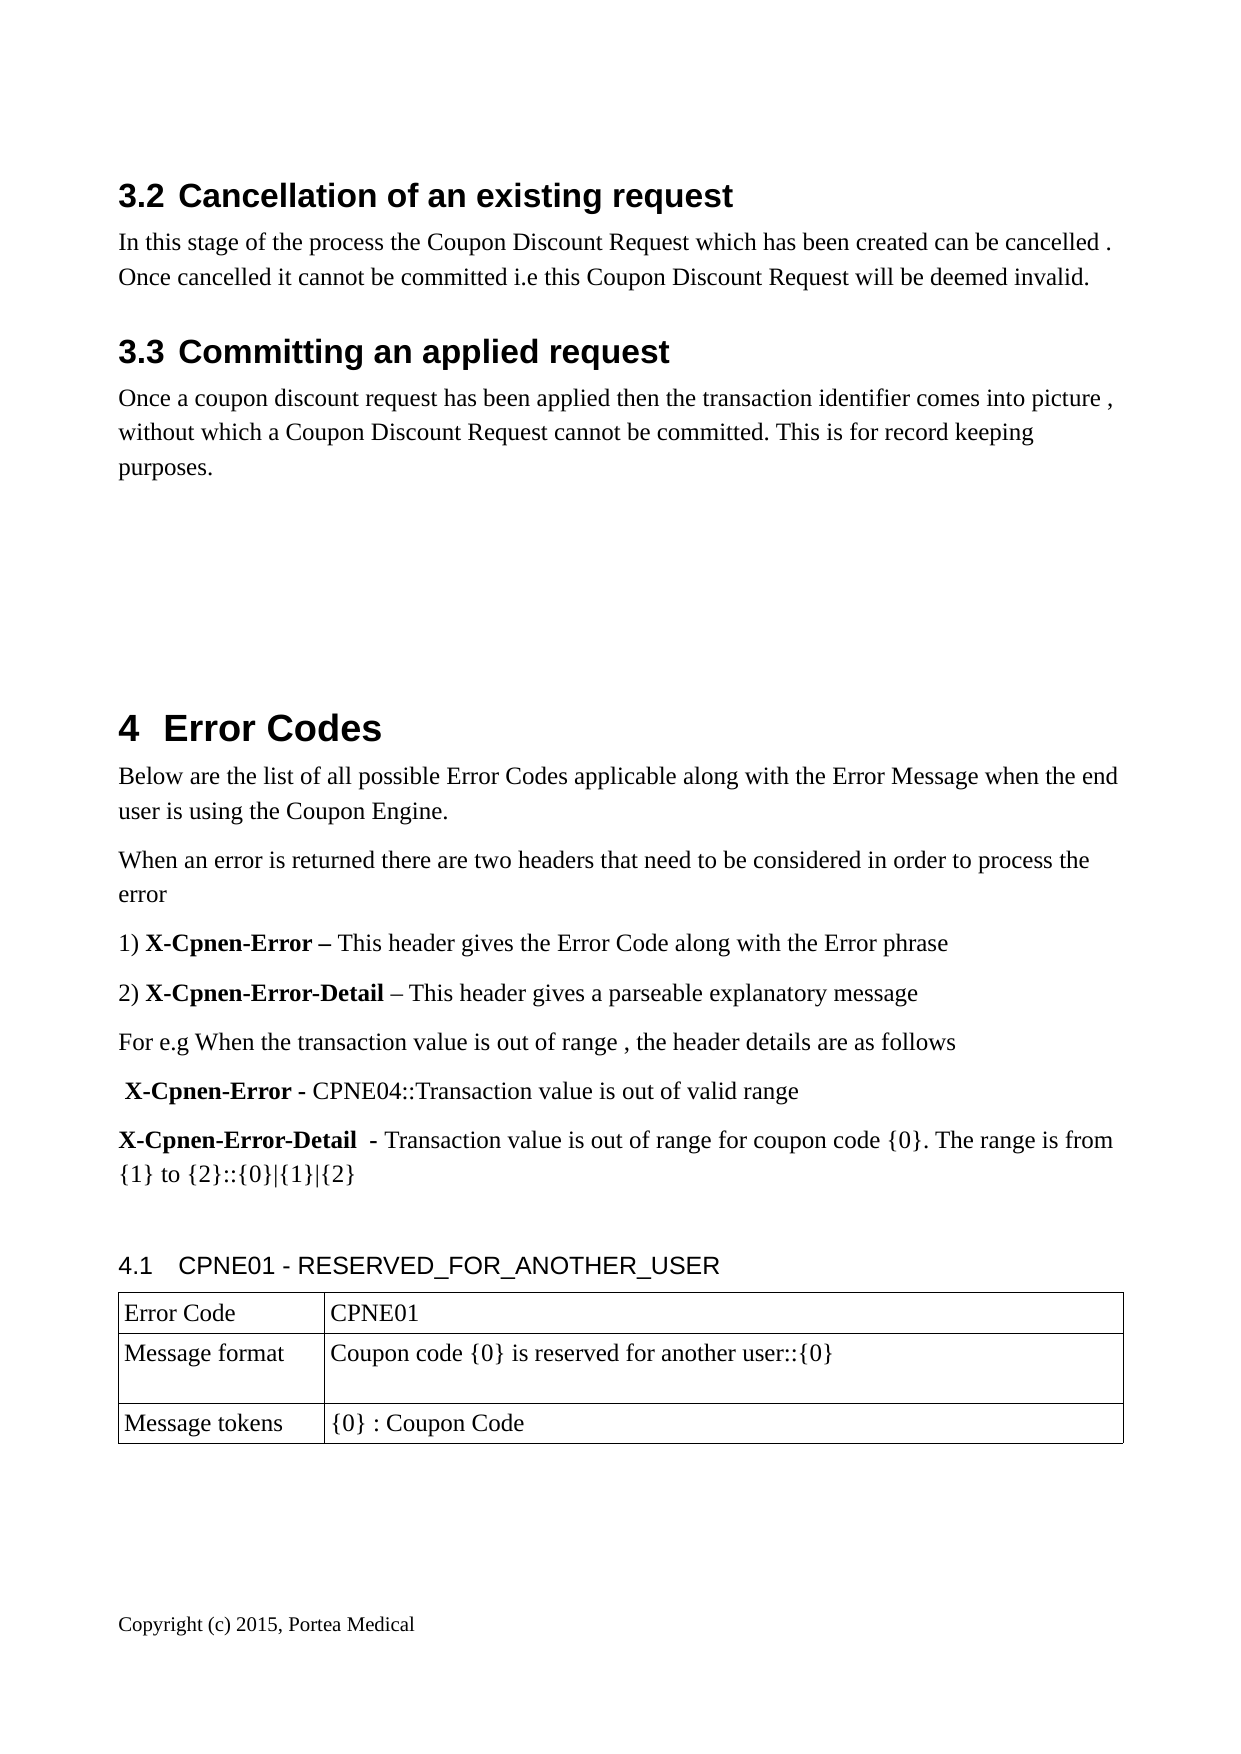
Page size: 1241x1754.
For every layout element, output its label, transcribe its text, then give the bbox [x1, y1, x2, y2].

table_header Error Code [119, 1293, 324, 1333]
text For e.g When the transaction value is out of range , the header details are as follows [118, 1027, 1122, 1055]
table_cell Message tokens [119, 1404, 324, 1443]
text When an error is returned there are two headers that need to be considered in order to process the error [118, 845, 1122, 908]
subtitle CPNE01 - RESERVED_FOR_ANOTHER_USER [118, 1251, 1122, 1280]
subtitle Cancellation of an existing request [118, 176, 1122, 215]
subtitle Error Codes [118, 705, 1122, 749]
text 2) X-Cpnen-Error-Detail – This header gives a parseable explanatory message [118, 978, 1122, 1006]
table_cell Coupon code {0} is reserved for another user::{0} [325, 1334, 1123, 1402]
text X-Cpnen-Error-Detail - Transaction value is out of range for coupon code {0}. The range is from {1} to {2}::{0}|{1}|{2} [118, 1125, 1122, 1188]
text 1) X-Cpnen-Error – This header gives the Error Code along with the Error phrase [118, 928, 1122, 957]
text Once a coupon discount request has been applied then the transaction identifier comes into picture , without which a Coupon Discount Request cannot be committed. This is for record keeping purposes. [118, 383, 1122, 481]
text X-Cpnen-Error - CPNE04::Transaction value is out of valid range [118, 1076, 1122, 1104]
text Below are the list of all possible Error Codes applicable along with the Error Message when the end user is using the Coupon Engine. [118, 761, 1122, 825]
table_header CPNE01 [325, 1293, 1123, 1333]
table_cell Message format [119, 1334, 324, 1402]
table_cell {0} : Coupon Code [325, 1404, 1123, 1443]
text In this stage of the process the Coupon Discount Request which has been created can be cancelled . Once cancelled it cannot be committed i.e this Coupon Discount Request will be deemed invalid. [118, 227, 1122, 291]
subtitle Committing an applied request [118, 332, 1122, 371]
